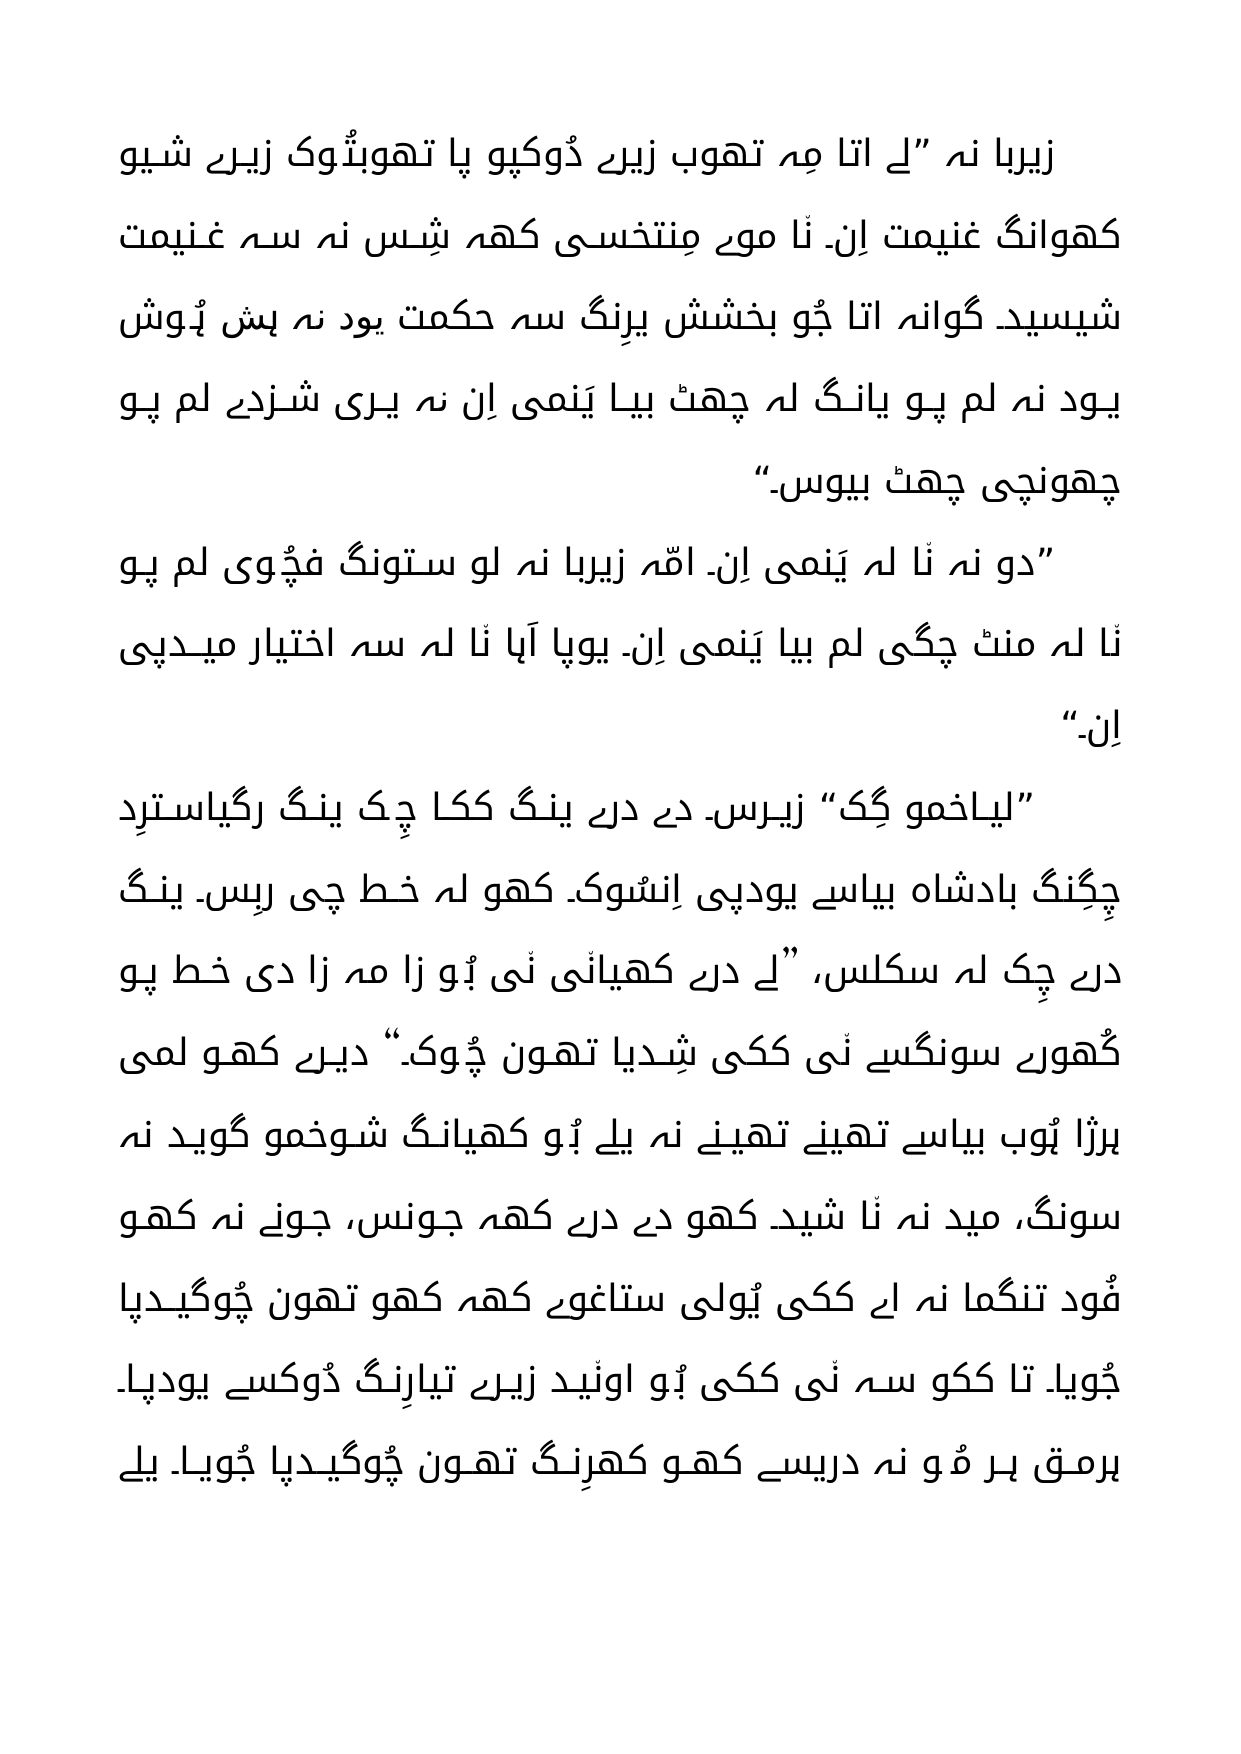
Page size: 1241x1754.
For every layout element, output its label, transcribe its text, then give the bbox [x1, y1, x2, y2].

text ”دو نہ ن٘ا لہ یَنمی اِن۔ امّہ زیربا نہ لو ستونگ فچُوی لم پو ن٘ا لہ منٹ چگی لم بیا یَنمی اِن۔ یوپا اَہا ن٘ا لہ سہ اختیار میدپی اِن۔“ [118, 527, 1122, 762]
text زیربا نہ ”لے اتا مِہ تھوب زیرے دُوکپو پا تھوبتُوک زیرے شیو کھوانگ غنیمت اِن۔ ن٘ا موے مِنتخسی کھہ شِس نہ سہ غنیمت شیسید۔ گوانہ اتا جُو بخشش یرِنگ سہ حکمت یود نہ ہش ہُوش یود نہ لم پو یانگ لہ چھٹ بیا یَنمی اِن نہ یری شزدے لم پو چھونچی چھٹ بیوس۔“ [118, 118, 1122, 516]
text ”لیاخمو گِک“ زیرس۔ دے درے ینگ ککا چِک ینگ رگیاسترِد چِگِنگ بادشاہ بیاسے یودپی اِنسُوک۔ کھو لہ خط چی ربِس۔ ینگ درے چِک لہ سکلس، ”لے درے کھیان٘ی ن٘ی بُو زا مہ زا دی خط پو کُھورے سونگسے ن٘ی ککی شِدیا تھون چُوک۔“ دیرے کھو لمی ہرژا ہُوب بیاسے تھینے تھینے نہ یلے بُو کھیانگ شوخمو گوید نہ سونگ، مید نہ ن٘ا شید۔ کھو دے درے کھہ جونس، جونے نہ کھو فُود تنگما نہ اے ککی یُولی ستاغوے کھہ کھو تھون چُوگیدپا جُویا۔ تا ککو سہ ن٘ی ککی بُو اون٘ید زیرے تیارِنگ دُوکسے یودپا۔ ہرمق ہر مُو نہ دریسے کھو کھرِنگ تھون چُوگیدپا جُویا۔ یلے [118, 772, 1122, 1498]
